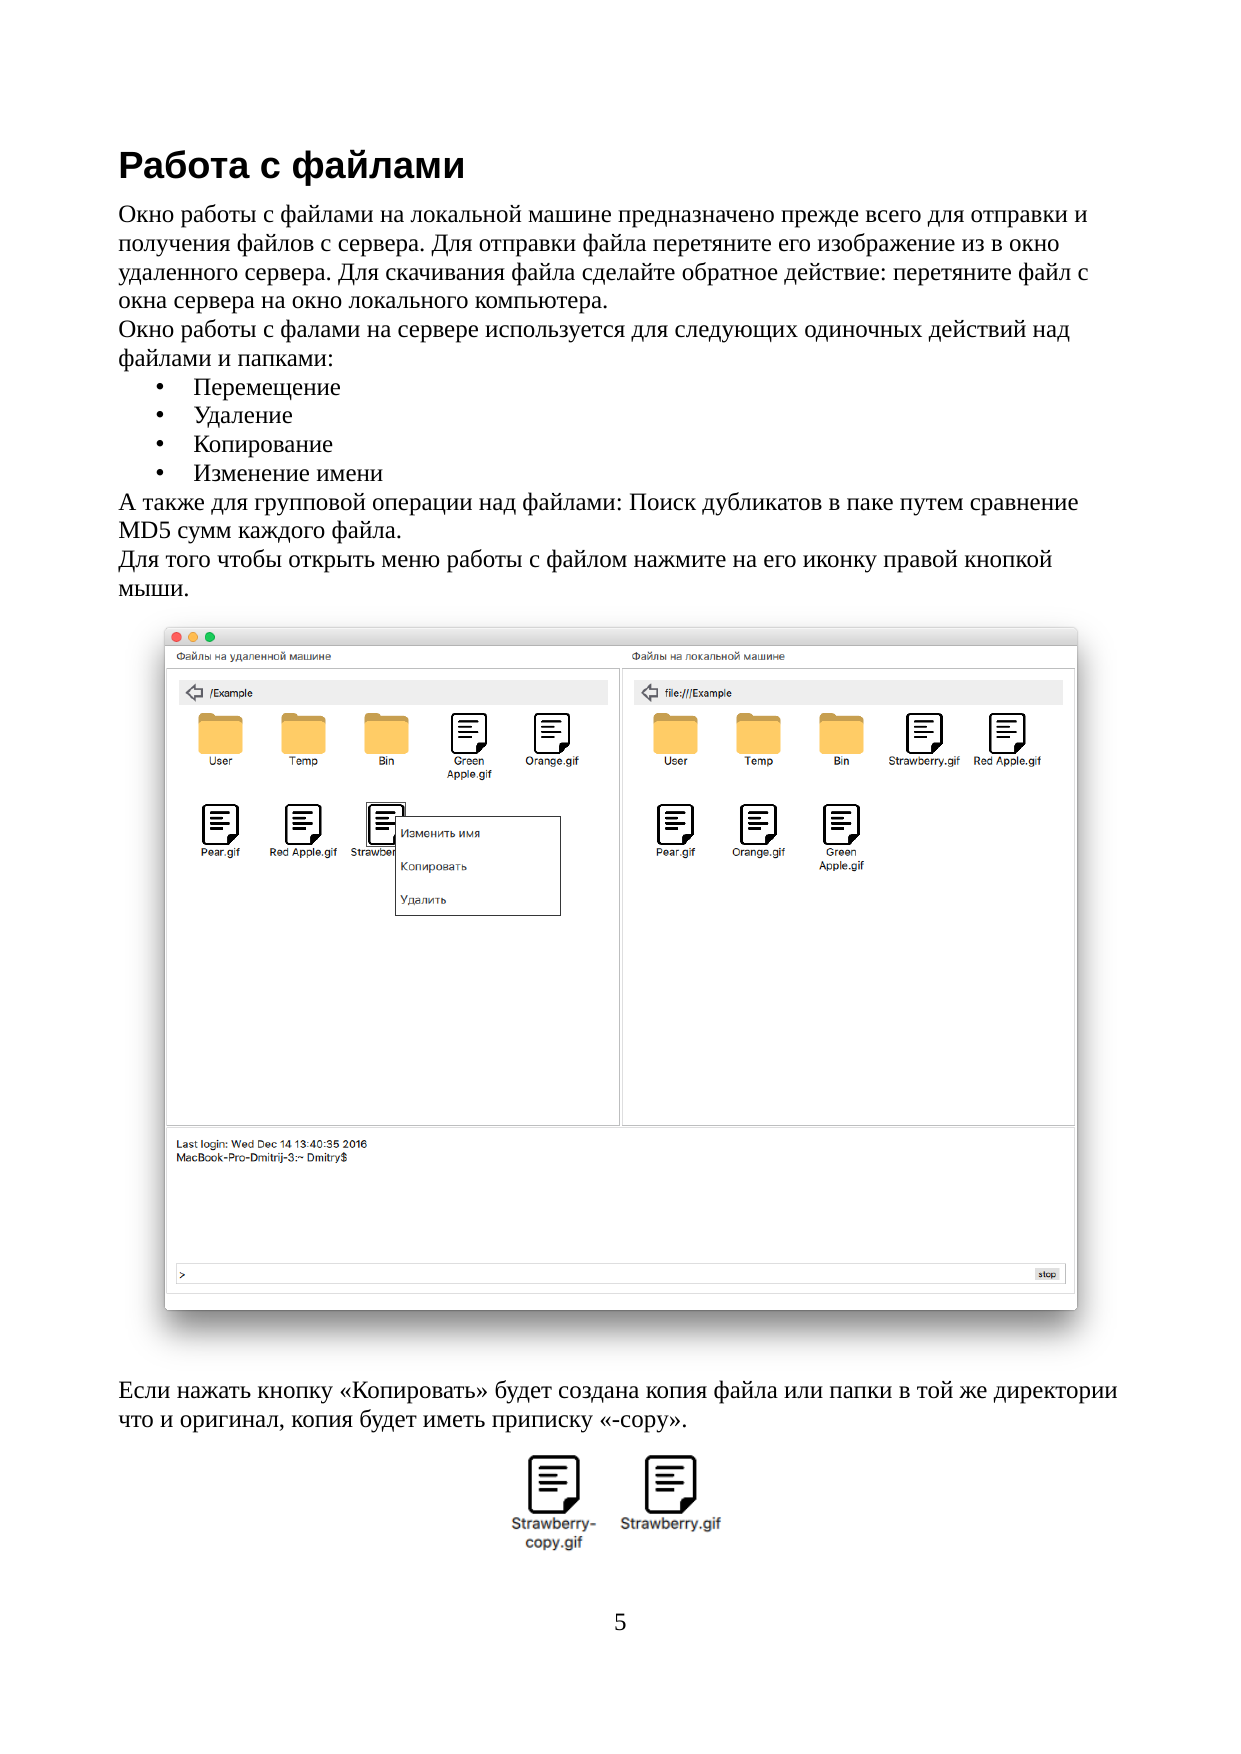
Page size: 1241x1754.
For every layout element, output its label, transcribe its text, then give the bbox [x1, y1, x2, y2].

picture [118, 601, 1123, 1376]
text Окно работы с файлами на локальной машине предназначено прежде всего для отправки и получения файлов с сервера. Для отправки файла перетяните его изображение из в окно удаленного сервера. Для скачивания файла сделайте обратное действие: перетяните файл с окна сервера на окно локального компьютера. [118, 199, 1122, 314]
text Для того чтобы открыть меню работы с файлом нажмите на его иконку правой кнопкой мыши. [118, 544, 1122, 601]
list Перемещение [156, 372, 1122, 401]
list Удаление [156, 401, 1122, 429]
text Если нажать кнопку «Копировать» будет создана копия файла или папки в той же директории что и оригинал, копия будет иметь приписку «-copy». [118, 1376, 1122, 1433]
list Изменение имени [156, 458, 1122, 487]
list Копирование [156, 429, 1122, 458]
text Окно работы с фалами на сервере используется для следующих одиночных действий над файлами и папками: [118, 314, 1122, 372]
text А также для групповой операции над файлами: Поиск дубликатов в паке путем сравнение MD5 сумм каждого файла. [118, 487, 1122, 544]
subtitle Работа с файлами [118, 143, 1122, 187]
picture [498, 1433, 742, 1569]
